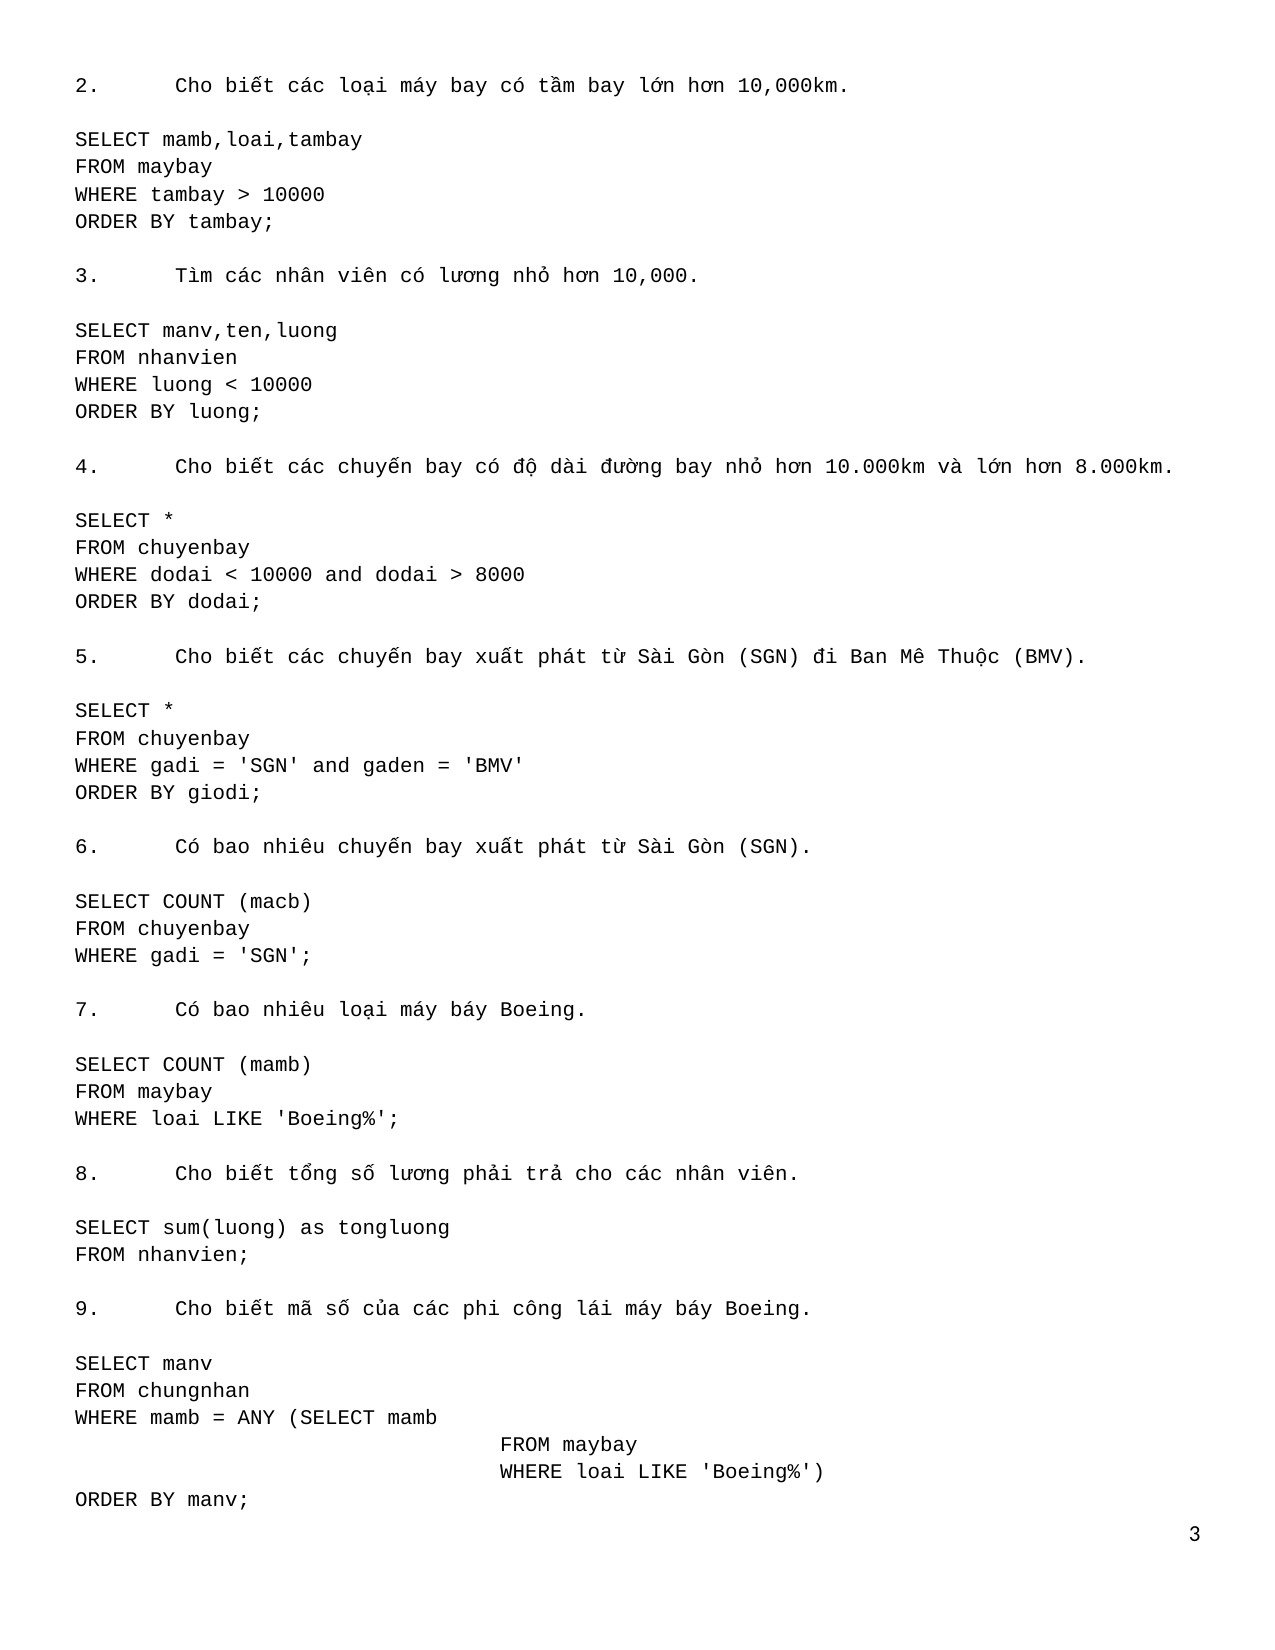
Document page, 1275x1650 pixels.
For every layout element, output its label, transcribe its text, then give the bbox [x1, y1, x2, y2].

text FROM chungnhan [75, 1380, 1200, 1404]
text 9. Cho biết mã số của các phi công lái máy báy Boeing. [75, 1298, 1200, 1322]
text FROM chuyenbay [75, 537, 1200, 561]
text FROM chuyenbay [75, 918, 1200, 941]
text SELECT * [75, 510, 1200, 534]
text SELECT COUNT (macb) [75, 891, 1200, 914]
text 2. Cho biết các loại máy bay có tầm bay lớn hơn 10,000km. [75, 75, 1200, 99]
text WHERE mamb = ANY (SELECT mamb [75, 1407, 1200, 1431]
text ORDER BY giodi; [75, 782, 1200, 806]
text 7. Có bao nhiêu loại máy báy Boeing. [75, 999, 1200, 1023]
text ORDER BY tambay; [75, 211, 1200, 234]
text WHERE loai LIKE 'Boeing%'; [75, 1108, 1200, 1132]
text ORDER BY dodai; [75, 592, 1200, 615]
text SELECT sum(luong) as tongluong [75, 1217, 1200, 1241]
text FROM nhanvien [75, 347, 1200, 371]
text 3. Tìm các nhân viên có lương nhỏ hơn 10,000. [75, 265, 1200, 289]
text WHERE gadi = 'SGN'; [75, 945, 1200, 969]
text SELECT manv,ten,luong [75, 320, 1200, 343]
text WHERE dodai < 10000 and dodai > 8000 [75, 564, 1200, 588]
text WHERE luong < 10000 [75, 374, 1200, 398]
text ORDER BY luong; [75, 401, 1200, 425]
text 5. Cho biết các chuyến bay xuất phát từ Sài Gòn (SGN) đi Ban Mê Thuộc (BMV). [75, 646, 1200, 669]
text 6. Có bao nhiêu chuyến bay xuất phát từ Sài Gòn (SGN). [75, 836, 1200, 860]
text SELECT * [75, 700, 1200, 724]
text 8. Cho biết tổng số lương phải trả cho các nhân viên. [75, 1162, 1200, 1186]
text FROM chuyenbay [75, 727, 1200, 751]
text 4. Cho biết các chuyến bay có độ dài đường bay nhỏ hơn 10.000km và lớn hơn 8.000km. [75, 456, 1200, 479]
text WHERE tambay > 10000 [75, 184, 1200, 207]
text SELECT COUNT (mamb) [75, 1054, 1200, 1077]
text FROM maybay [75, 157, 1200, 180]
text WHERE loai LIKE 'Boeing%') [75, 1462, 1200, 1485]
text ORDER BY manv; [75, 1489, 1200, 1512]
text SELECT manv [75, 1353, 1200, 1376]
text SELECT mamb,loai,tambay [75, 129, 1200, 153]
text FROM maybay [75, 1081, 1200, 1104]
text FROM maybay [75, 1434, 1200, 1458]
text WHERE gadi = 'SGN' and gaden = 'BMV' [75, 755, 1200, 778]
text FROM nhanvien; [75, 1244, 1200, 1268]
